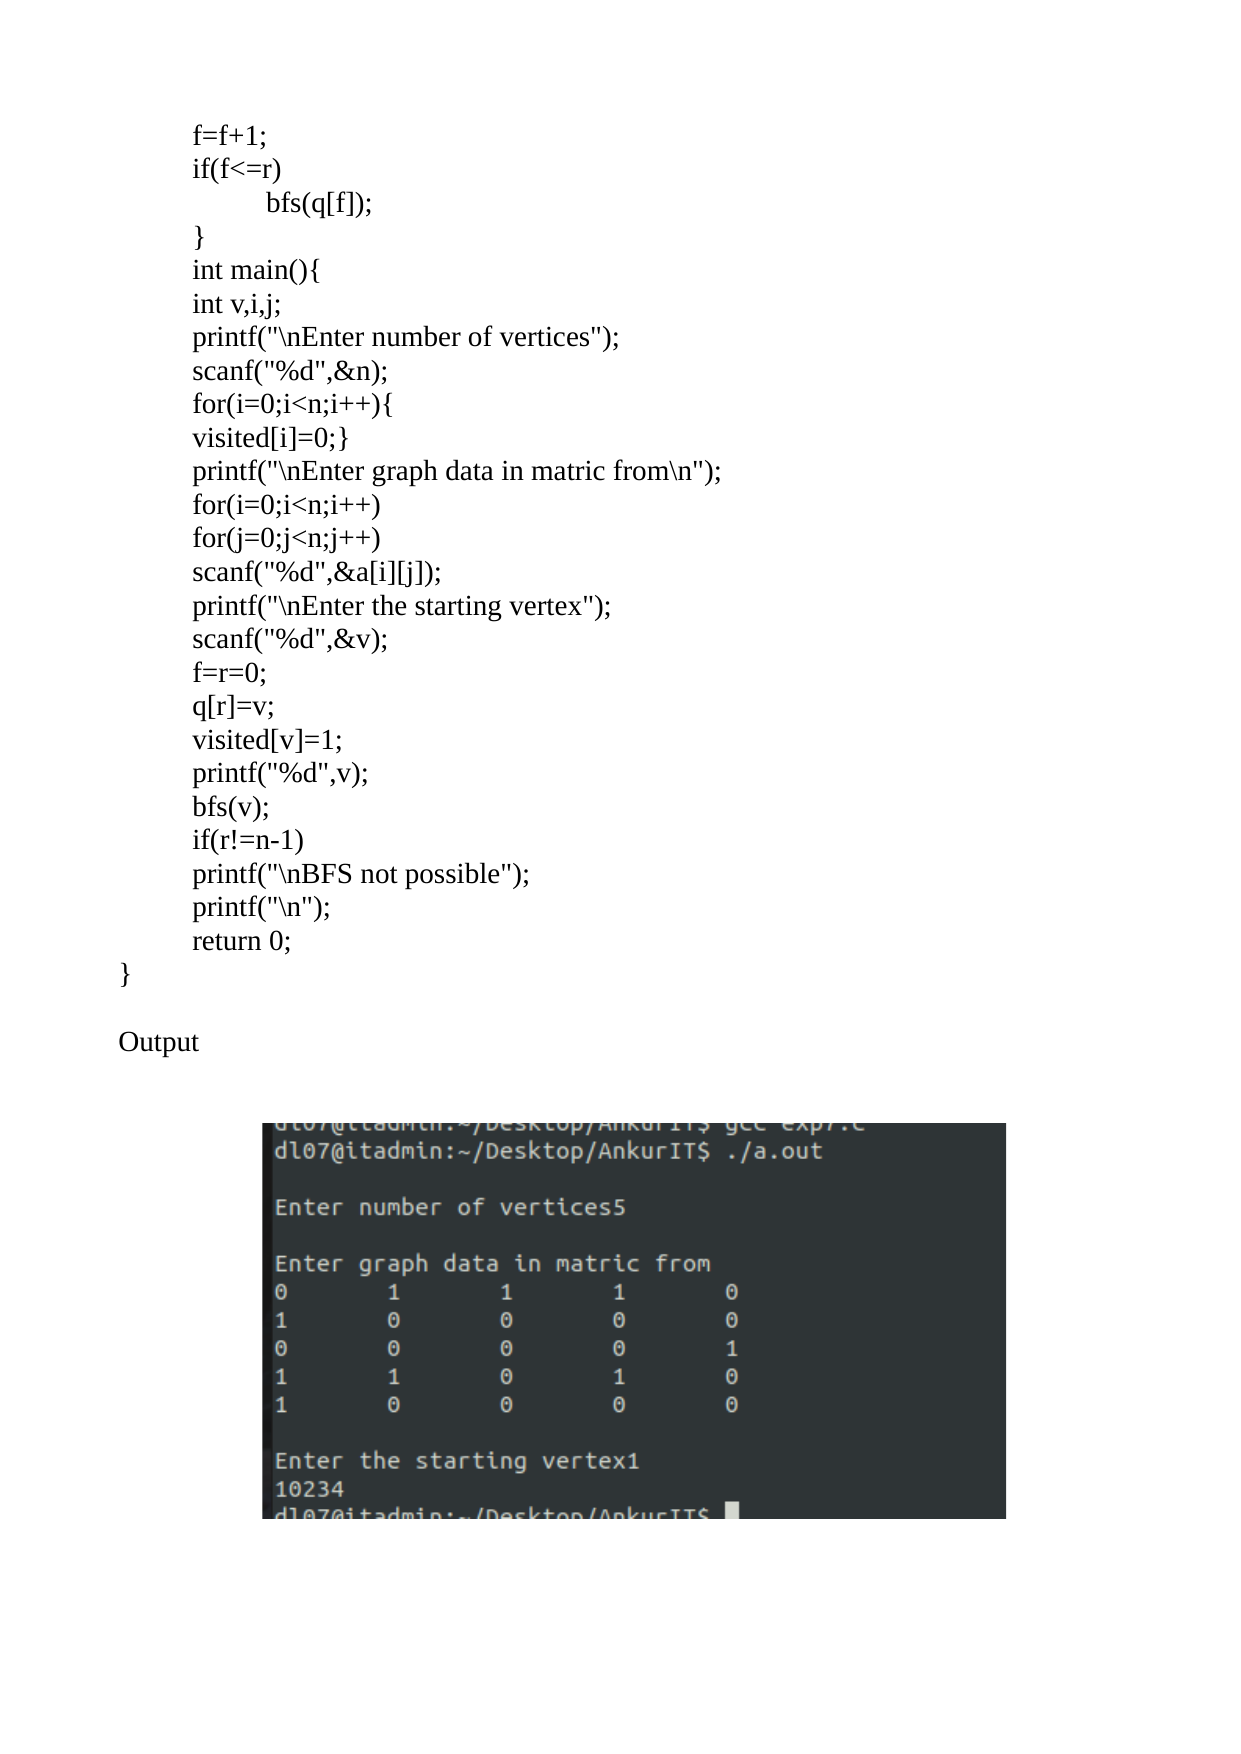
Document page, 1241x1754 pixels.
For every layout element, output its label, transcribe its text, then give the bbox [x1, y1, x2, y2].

text } [118, 219, 1122, 252]
text } [118, 957, 1122, 990]
text if(r!=n-1) [118, 822, 1122, 856]
text printf("%d",v); [118, 755, 1122, 789]
text visited[i]=0;} [118, 420, 1122, 453]
text f=r=0; [118, 655, 1122, 688]
text f=f+1; [118, 118, 1122, 152]
text return 0; [118, 923, 1122, 957]
text printf("\n"); [118, 889, 1122, 923]
text for(i=0;i<n;i++){ [118, 386, 1122, 420]
picture [262, 1123, 1007, 1519]
text for(i=0;i<n;i++) [118, 487, 1122, 521]
text bfs(v); [118, 789, 1122, 822]
text printf("\nEnter graph data in matric from\n"); [118, 453, 1122, 487]
text scanf("%d",&a[i][j]); [118, 554, 1122, 588]
text int main(){ [118, 252, 1122, 286]
text bfs(q[f]); [118, 185, 1122, 219]
text visited[v]=1; [118, 722, 1122, 755]
text scanf("%d",&v); [118, 621, 1122, 655]
text printf("\nEnter number of vertices"); [118, 319, 1122, 353]
text printf("\nEnter the starting vertex"); [118, 588, 1122, 621]
text printf("\nBFS not possible"); [118, 856, 1122, 889]
text int v,i,j; [118, 286, 1122, 319]
text scanf("%d",&n); [118, 353, 1122, 386]
text Output [118, 1024, 1122, 1057]
text for(j=0;j<n;j++) [118, 521, 1122, 554]
text q[r]=v; [118, 688, 1122, 722]
text if(f<=r) [118, 152, 1122, 185]
